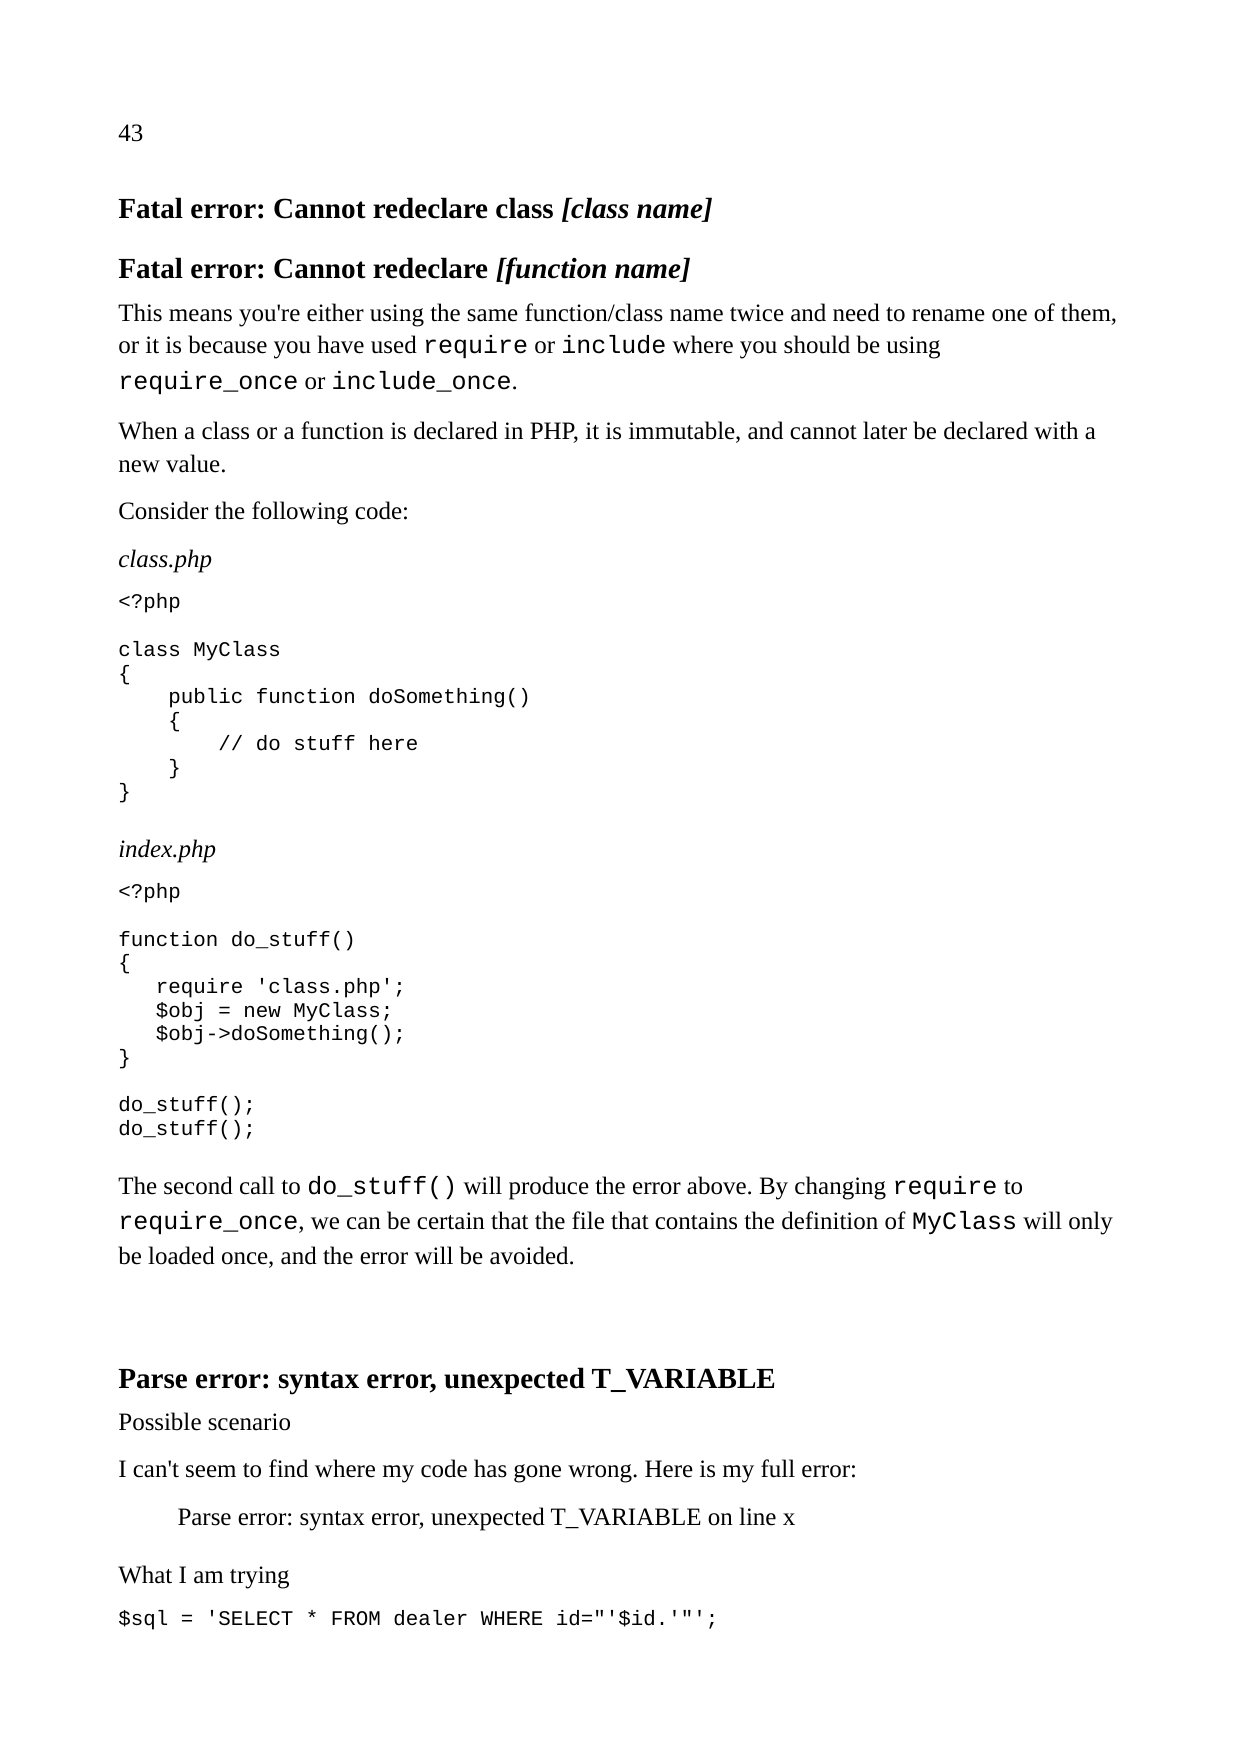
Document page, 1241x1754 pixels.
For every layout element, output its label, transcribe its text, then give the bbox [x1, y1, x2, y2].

text <?php [118, 592, 1122, 615]
text { [118, 952, 1122, 976]
text } [118, 757, 1122, 781]
text { [118, 710, 1122, 733]
text Consider the following code: [118, 496, 1122, 525]
text { [118, 662, 1122, 686]
text Parse error: syntax error, unexpected T_VARIABLE on line x [177, 1502, 1063, 1531]
subtitle Parse error: syntax error, unexpected T_VARIABLE [118, 1361, 1122, 1394]
text class.php [118, 544, 1122, 573]
text // do stuff here [118, 733, 1122, 757]
text <?php [118, 881, 1122, 905]
subtitle Fatal error: Cannot redeclare [function name] [118, 252, 1122, 285]
text 43 [118, 118, 1122, 147]
text Possible scenario [118, 1407, 1122, 1436]
text What I am trying [118, 1560, 1122, 1589]
text $obj->doSomething(); [118, 1023, 1122, 1047]
text require 'class.php'; [118, 976, 1122, 1000]
text $obj = new MyClass; [118, 1000, 1122, 1023]
text This means you're either using the same function/class name twice and need to rename one of them, or it is because you have used require or include where you should be using require_once or include_once. [118, 298, 1122, 397]
text I can't seem to find where my code has gone wrong. Here is my full error: [118, 1454, 1122, 1483]
text function do_stuff() [118, 929, 1122, 952]
subtitle Fatal error: Cannot redeclare class [class name] [118, 191, 1122, 224]
text The second call to do_stuff() will produce the error above. By changing require to require_once, we can be certain that the file that contains the definition of MyClass will only be loaded once, and the error will be avoided. [118, 1171, 1122, 1270]
text When a class or a function is declared in PHP, it is immutable, and cannot later be declared with a new value. [118, 416, 1122, 477]
text } [118, 1047, 1122, 1071]
text $sql = 'SELECT * FROM dealer WHERE id="'$id.'"'; [118, 1608, 1122, 1632]
text do_stuff(); [118, 1094, 1122, 1118]
text } [118, 781, 1122, 804]
text do_stuff(); [118, 1118, 1122, 1142]
text public function doSomething() [118, 686, 1122, 710]
text class MyClass [118, 639, 1122, 662]
text index.php [118, 834, 1122, 863]
